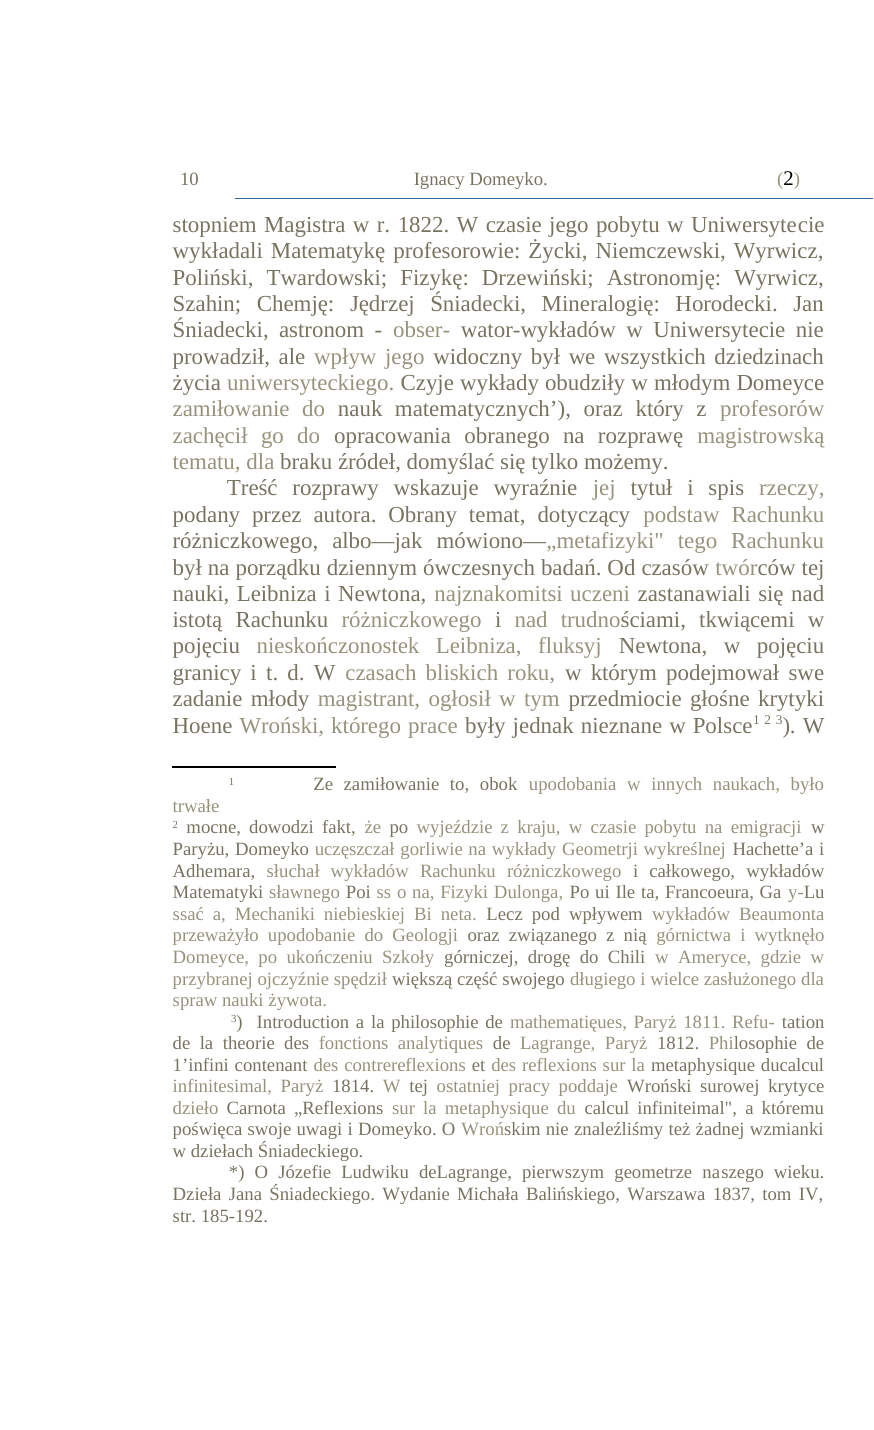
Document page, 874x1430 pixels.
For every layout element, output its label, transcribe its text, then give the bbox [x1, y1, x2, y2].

text mocne, dowodzi fakt, że po wyjeździe z kraju, w czasie pobytu na emigracji w Paryżu, Domeyko uczęszczał gorliwie na wykłady Geometrji wykreślnej Hachette’a i Adhemara, słuchał wykładów Rachunku różniczkowego i całkowego, wykładów Matematyki sławnego Poi ss o na, Fizyki Dulonga, Po ui Ile ta, Francoeura, Ga y-Lu ssać a, Mechaniki niebieskiej Bi neta. Lecz pod wpływem wykładów Beaumonta przeważyło upodobanie do Geologji oraz związanego z nią górnictwa i wytknęło Domeyce, po ukończeniu Szkoły górniczej, drogę do Chili w Ameryce, gdzie w przybranej ojczyźnie spędził większą część swojego długiego i wielce zasłużonego dla spraw nauki żywota. [172, 816, 824, 1011]
list Ze zamiłowanie to, obok upodobania w innych naukach, było trwałe [172, 773, 824, 816]
text Treść rozprawy wskazuje wyraźnie jej tytuł i spis rzeczy, podany przez autora. Obrany temat, dotyczący podstaw Rachunku różniczkowego, albo—jak mówiono—„metafizyki" tego Rachunku był na porządku dziennym ówczesnych badań. Od czasów twór­ców tej nauki, Leibniza i Newtona, najznakomitsi uczeni zastanawiali się nad istotą Rachunku różniczkowego i nad trudno­ściami, tkwiącemi w pojęciu nieskończonostek Leibniza, fluksyj Newtona, w pojęciu granicy i t. d. W czasach bliskich roku, w którym podejmował swe zadanie młody magistrant, ogłosił w tym przedmiocie głośne krytyki Hoene Wroński, którego prace były jednak nieznane w Polsce ). W roku 1815 Jan Śniadecki [172, 474, 824, 738]
text ) Introduction a la philosophie de mathematięues, Paryż 1811. Refu- tation de la theorie des fonctions analytiques de Lagrange, Paryż 1812. Phi­losophie de 1’infini contenant des contrereflexions et des reflexions sur la metaphysique ducalcul infinitesimal, Paryż 1814. W tej ostatniej pracy poddaje Wroński surowej krytyce dzieło Carnota „Reflexions sur la metaphysique du calcul infiniteimal", a któremu poświęca swoje uwagi i Domeyko. O Wroń­skim nie znaleźliśmy też żadnej wzmianki w dziełach Śniadeckiego. [172, 1011, 824, 1161]
text stopniem Magistra w r. 1822. W czasie jego pobytu w Uniwersyte­cie wykładali Matematykę profesorowie: Życki, Niemczewski, Wyrwicz, Poliński, Twardowski; Fizykę: Drzewiński; Astronomję: Wyrwicz, Szahin; Chemję: Jędrzej Śniadecki, Mineralogię: Horodecki. Jan Śniadecki, astronom - obser- wator-wykładów w Uniwersytecie nie prowadził, ale wpływ jego widoczny był we wszystkich dziedzinach życia uniwersyteckiego. Czyje wykłady obudziły w młodym Domeyce zamiłowanie do nauk matematycznych’), oraz który z profesorów zachęcił go do opracowania obranego na rozprawę magistrowską tematu, dla braku źródeł, domyślać się tylko możemy. [172, 211, 824, 474]
text *) O Józefie Ludwiku deLagrange, pierwszym geometrze na­szego wieku. Dzieła Jana Śniadeckiego. Wydanie Michała Balińskiego, Warszawa 1837, tom IV, str. 185-192. [172, 1161, 824, 1226]
